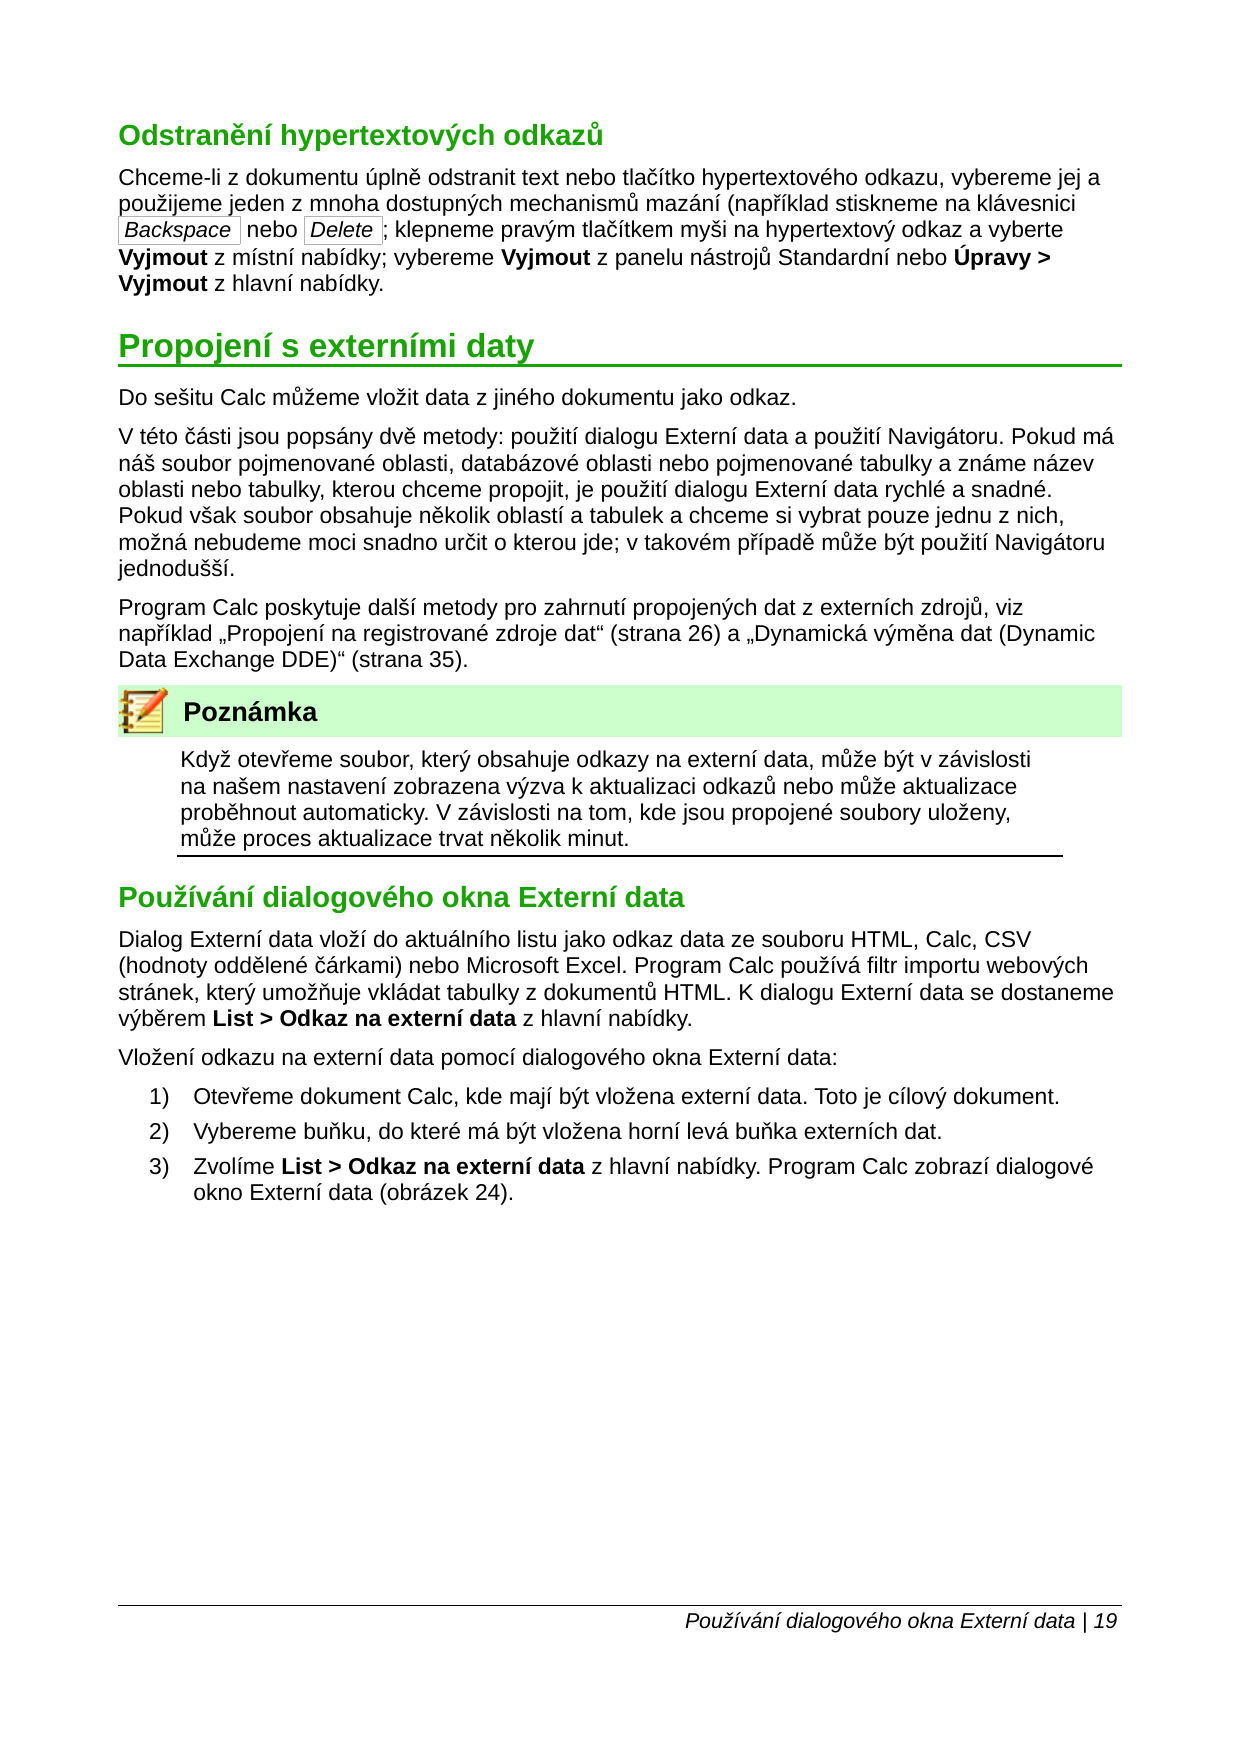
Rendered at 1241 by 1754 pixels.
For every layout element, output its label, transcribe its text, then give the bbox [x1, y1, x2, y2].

list Vybereme buňku, do které má být vložena horní levá buňka externích dat. [169, 1118, 1122, 1144]
text Chceme-li z dokumentu úplně odstranit text nebo tlačítko hypertextového odkazu, vybereme jej a použijeme jeden z mnoha dostupných mechanismů mazání (například stiskneme na klávesnici Backspace nebo Delete; klepneme pravým tlačítkem myši na hypertextový odkaz a vyberte Vyjmout z místní nabídky; vybereme Vyjmout z panelu nástrojů Standardní nebo Úpravy > Vyjmout z hlavní nabídky. [118, 163, 1122, 297]
text Do sešitu Calc můžeme vložit data z jiného dokumentu jako odkaz. [118, 384, 1122, 411]
text Dialog Externí data vloží do aktuálního listu jako odkaz data ze souboru HTML, Calc, CSV (hodnoty oddělené čárkami) nebo Microsoft Excel. Program Calc používá filtr importu webových stránek, který umožňuje vkládat tabulky z dokumentů HTML. K dialogu Externí data se dostaneme výběrem List > Odkaz na externí data z hlavní nabídky. [118, 926, 1122, 1031]
subtitle Používání dialogového okna Externí data [118, 881, 1122, 914]
text Když otevřeme soubor, který obsahuje odkazy na externí data, může být v závislosti na našem nastavení zobrazena výzva k aktualizaci odkazů nebo může aktualizace proběhnout automaticky. V závislosti na tom, kde jsou propojené soubory uloženy, může proces aktualizace trvat několik minut. [177, 743, 1063, 855]
text Vložení odkazu na externí data pomocí dialogového okna Externí data: [118, 1044, 1122, 1070]
subtitle Propojení s externími daty [118, 326, 1122, 364]
text V této části jsou popsány dvě metody: použití dialogu Externí data a použití Navigátoru. Pokud má náš soubor pojmenované oblasti, databázové oblasti nebo pojmenované tabulky a známe název oblasti nebo tabulky, kterou chceme propojit, je použití dialogu Externí data rychlé a snadné. Pokud však soubor obsahuje několik oblastí a tabulek a chceme si vybrat pouze jednu z nich, možná nebudeme moci snadno určit o kterou jde; v takovém případě může být použití Navigátoru jednodušší. [118, 423, 1122, 581]
text Program Calc poskytuje další metody pro zahrnutí propojených dat z externích zdrojů, viz například „Propojení na registrované zdroje dat“ (strana 25) a „Dynamická výměna dat (DDE)“ (strana 34). [118, 594, 1122, 673]
subtitle Odstranění hypertextových odkazů [118, 118, 1122, 152]
list Zvolíme List > Odkaz na externí data z hlavní nabídky. Program Calc zobrazí dialogové okno Externí data (obrázek 24). [169, 1153, 1122, 1206]
subtitle Poznámka [118, 685, 1122, 737]
list Otevřeme dokument Calc, kde mají být vložena externí data. Toto je cílový dokument. [169, 1083, 1122, 1109]
picture [119, 686, 170, 737]
